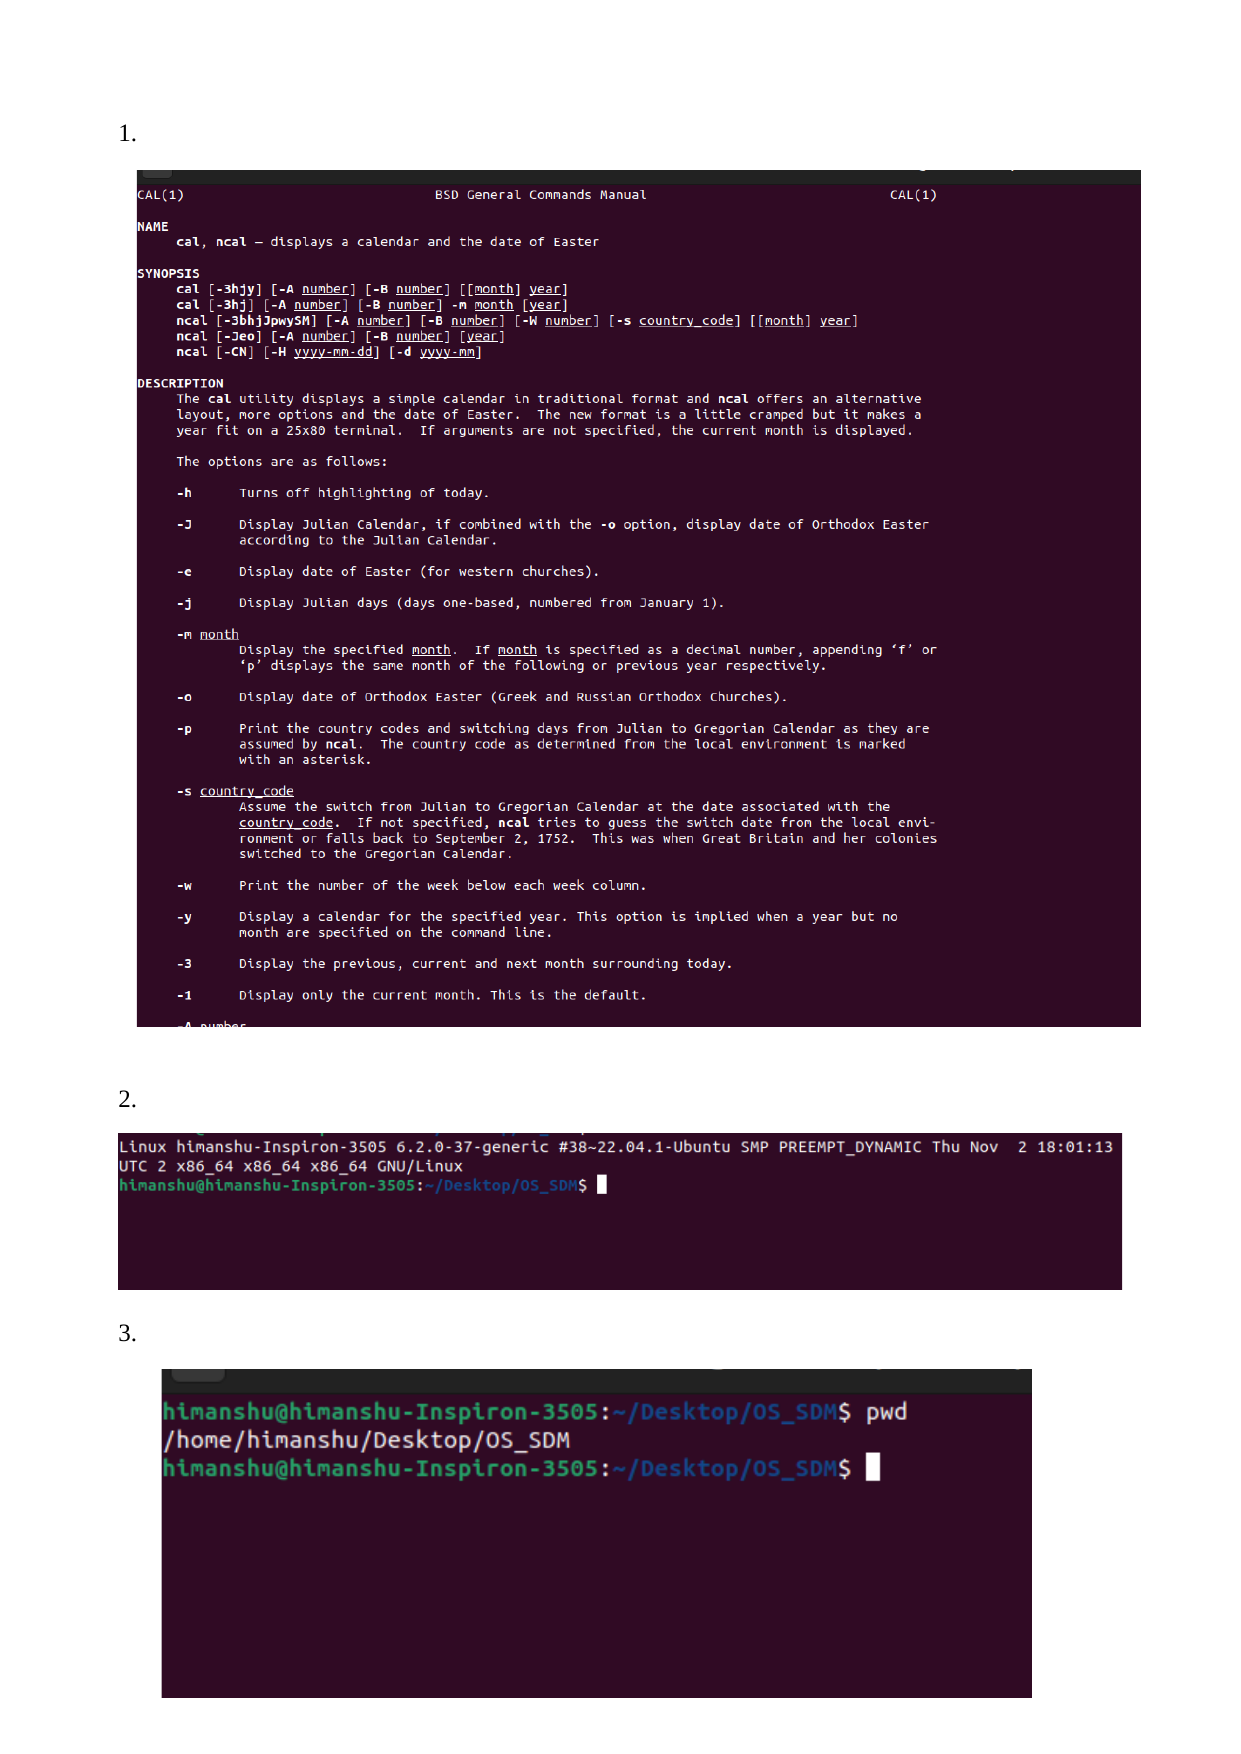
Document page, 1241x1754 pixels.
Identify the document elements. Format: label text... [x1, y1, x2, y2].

text 1. [118, 118, 1122, 147]
picture [136, 170, 1141, 1027]
text 2. [118, 1084, 1122, 1112]
text 3. [118, 1318, 1122, 1347]
picture [118, 1133, 1123, 1290]
picture [161, 1369, 1032, 1698]
